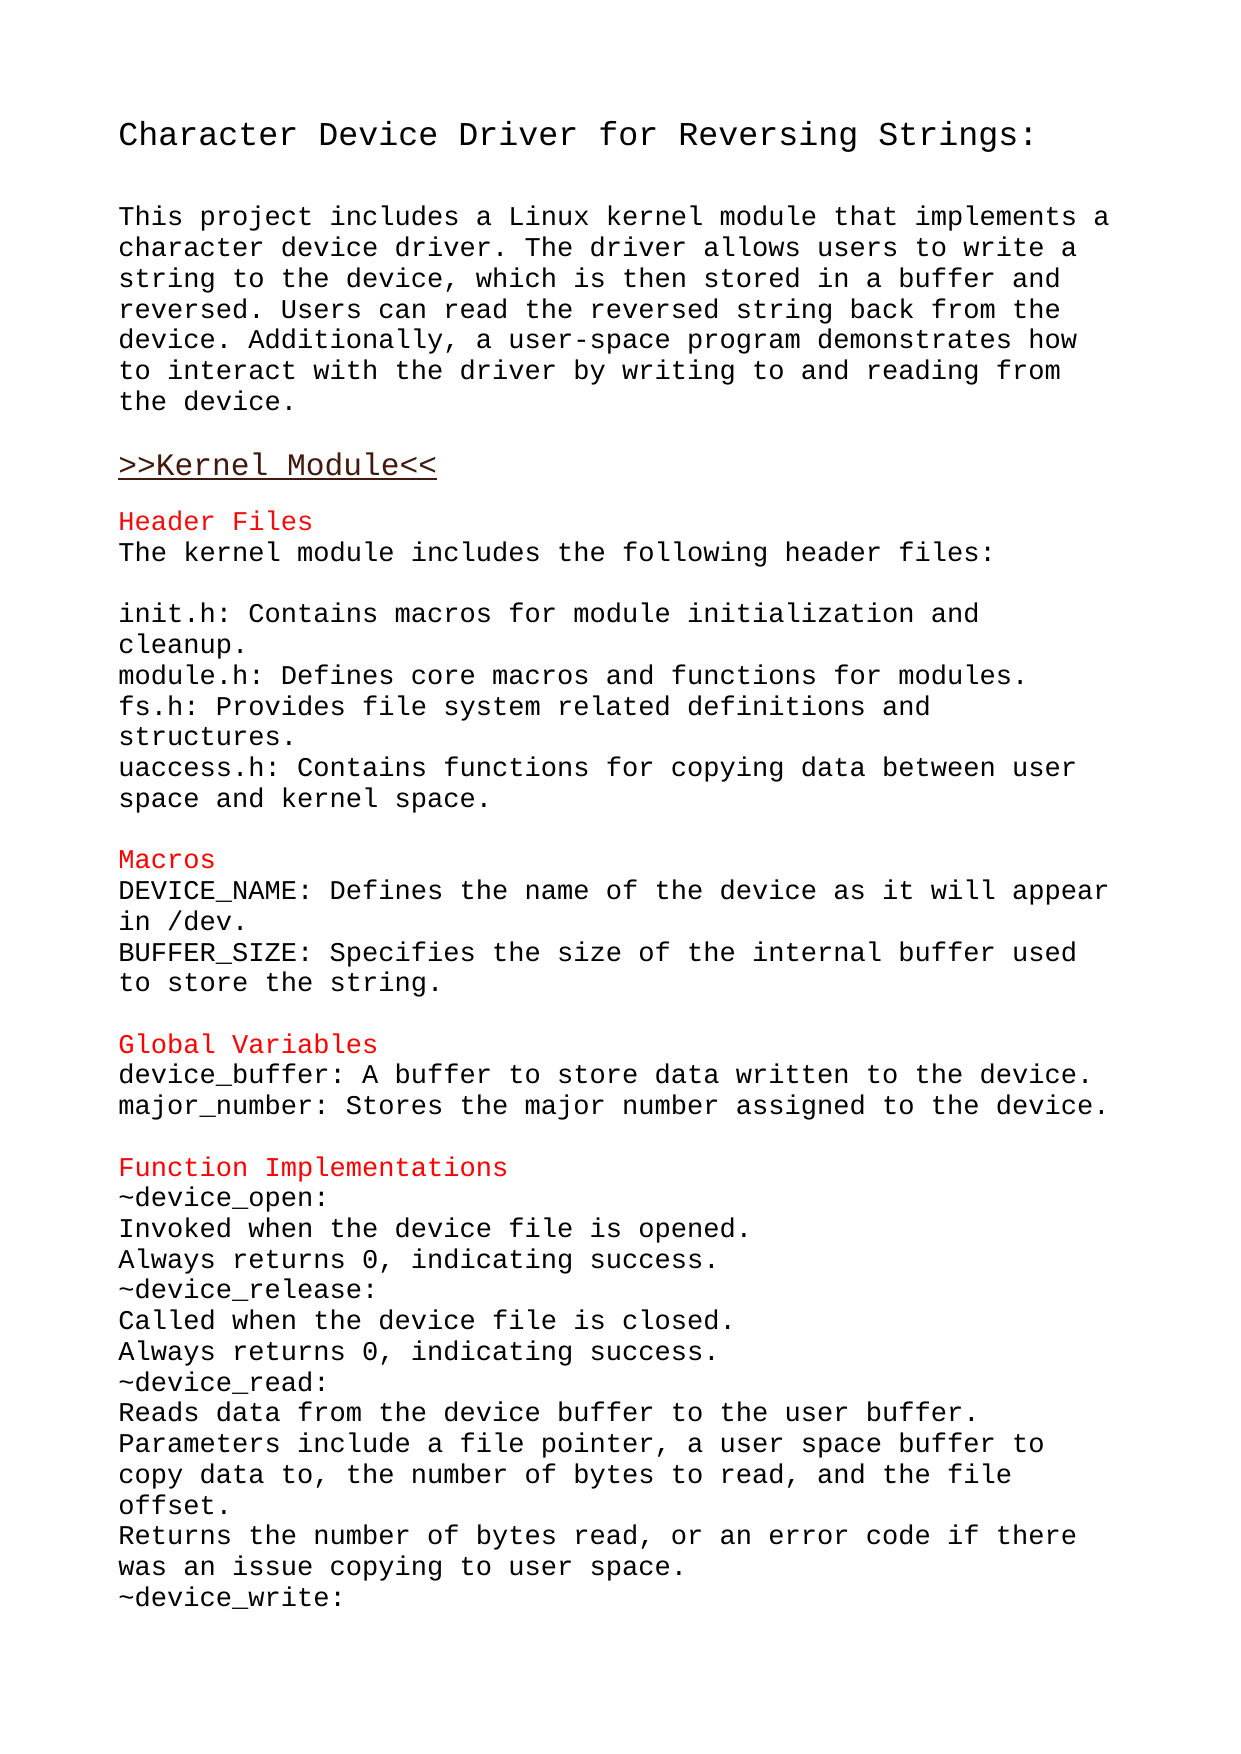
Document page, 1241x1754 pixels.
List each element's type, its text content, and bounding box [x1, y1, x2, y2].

text Function Implementations [118, 1153, 1122, 1184]
text ~device_read: [118, 1368, 1122, 1399]
text ~device_open: [118, 1184, 1122, 1215]
text The kernel module includes the following header files: [118, 539, 1122, 569]
text device_buffer: A buffer to store data written to the device. [118, 1061, 1122, 1092]
text fs.h: Provides file system related definitions and structures. [118, 692, 1122, 754]
text BUFFER_SIZE: Specifies the size of the internal buffer used to store the string. [118, 938, 1122, 1000]
text This project includes a Linux kernel module that implements a character device driver. The driver allows users to write a string to the device, which is then stored in a buffer and reversed. Users can read the reversed string back from the device. Additionally, a user-space program demonstrates how to interact with the driver by writing to and reading from the device. [118, 203, 1122, 418]
text major_number: Stores the major number assigned to the device. [118, 1092, 1122, 1123]
text Macros [118, 846, 1122, 877]
text ~device_write: [118, 1584, 1122, 1614]
text ~device_release: [118, 1276, 1122, 1307]
text Called when the device file is closed. [118, 1307, 1122, 1338]
text Reads data from the device buffer to the user buffer. [118, 1399, 1122, 1430]
text Always returns 0, indicating success. [118, 1338, 1122, 1368]
text >>Kernel Module<< [118, 449, 1122, 484]
text Invoked when the device file is opened. [118, 1215, 1122, 1246]
text Global Variables [118, 1031, 1122, 1061]
text module.h: Defines core macros and functions for modules. [118, 662, 1122, 692]
text init.h: Contains macros for module initialization and cleanup. [118, 600, 1122, 662]
text Parameters include a file pointer, a user space buffer to copy data to, the number of bytes to read, and the file offset. [118, 1430, 1122, 1522]
text DEVICE_NAME: Defines the name of the device as it will appear in /dev. [118, 877, 1122, 938]
text Returns the number of bytes read, or an error code if there was an issue copying to user space. [118, 1522, 1122, 1584]
text uaccess.h: Contains functions for copying data between user space and kernel space. [118, 754, 1122, 815]
text Always returns 0, indicating success. [118, 1246, 1122, 1276]
text Character Device Driver for Reversing Strings: [118, 118, 1122, 156]
text Header Files [118, 508, 1122, 539]
